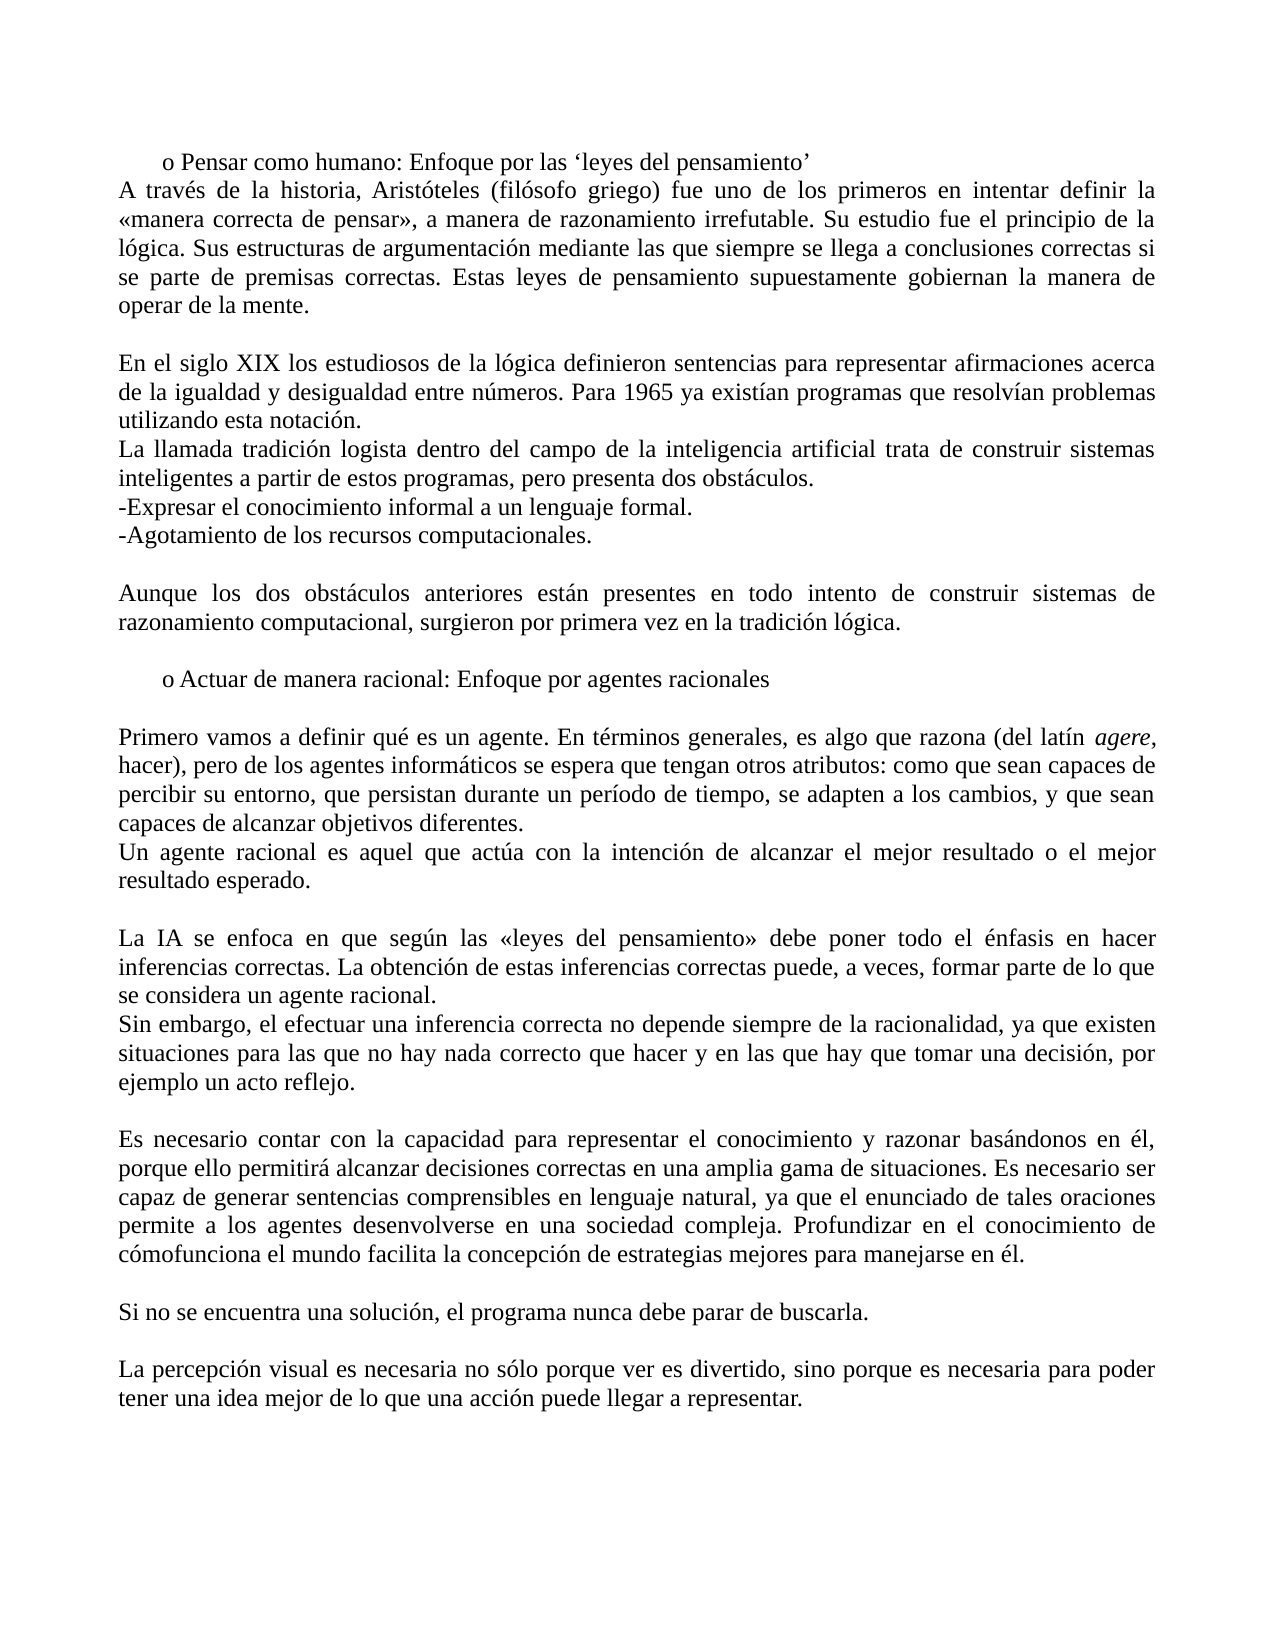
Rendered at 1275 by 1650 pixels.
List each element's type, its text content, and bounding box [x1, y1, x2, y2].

text Aunque los dos obstáculos anteriores están presentes en todo intento de construir sistemas de razonamiento computacional, surgieron por primera vez en la tradición lógica. [118, 578, 1157, 636]
text La percepción visual es necesaria no sólo porque ver es divertido, sino porque es necesaria para poder tener una idea mejor de lo que una acción puede llegar a representar. [118, 1354, 1157, 1412]
text Si no se encuentra una solución, el programa nunca debe parar de buscarla. [118, 1297, 1157, 1326]
text En el siglo XIX los estudiosos de la lógica definieron sentencias para representar afirmaciones acerca de la igualdad y desigualdad entre números. Para 1965 ya existían programas que resolvían problemas utilizando esta notación. [118, 348, 1157, 434]
text -Expresar el conocimiento informal a un lenguaje formal. [118, 492, 1157, 521]
text Es necesario contar con la capacidad para representar el conocimiento y razonar basándonos en él, porque ello permitirá alcanzar decisiones correctas en una amplia gama de situaciones. Es necesario ser capaz de generar sentencias comprensibles en lenguaje natural, ya que el enunciado de tales oraciones permite a los agentes desenvolverse en una sociedad compleja. Profundizar en el conocimiento de cómofunciona el mundo facilita la concepción de estrategias mejores para manejarse en él. [118, 1124, 1157, 1268]
text La llamada tradición logista dentro del campo de la inteligencia artificial trata de construir sistemas inteligentes a partir de estos programas, pero presenta dos obstáculos. [118, 434, 1157, 492]
text Un agente racional es aquel que actúa con la intención de alcanzar el mejor resultado o el mejor resultado esperado. [118, 837, 1157, 894]
text A través de la historia, Aristóteles (filósofo griego) fue uno de los primeros en intentar definir la «manera correcta de pensar», a manera de razonamiento irrefutable. Su estudio fue el principio de la lógica. Sus estructuras de argumentación mediante las que siempre se llega a conclusiones correctas si se parte de premisas correctas. Estas leyes de pensamiento supuestamente gobiernan la manera de operar de la mente. [118, 176, 1157, 319]
text Primero vamos a definir qué es un agente. En términos generales, es algo que razona (del latín agere, hacer), pero de los agentes informáticos se espera que tengan otros atributos: como que sean capaces de percibir su entorno, que persistan durante un período de tiempo, se adapten a los cambios, y que sean capaces de alcanzar objetivos diferentes. [118, 722, 1157, 837]
text -Agotamiento de los recursos computacionales. [118, 521, 1157, 549]
text Sin embargo, el efectuar una inferencia correcta no depende siempre de la racionalidad, ya que existen situaciones para las que no hay nada correcto que hacer y en las que hay que tomar una decisión, por ejemplo un acto reflejo. [118, 1009, 1157, 1096]
text La IA se enfoca en que según las «leyes del pensamiento» debe poner todo el énfasis en hacer inferencias correctas. La obtención de estas inferencias correctas puede, a veces, formar parte de lo que se considera un agente racional. [118, 923, 1157, 1009]
text o Actuar de manera racional: Enfoque por agentes racionales [118, 664, 1157, 693]
text o Pensar como humano: Enfoque por las ‘leyes del pensamiento’ [118, 147, 1157, 176]
